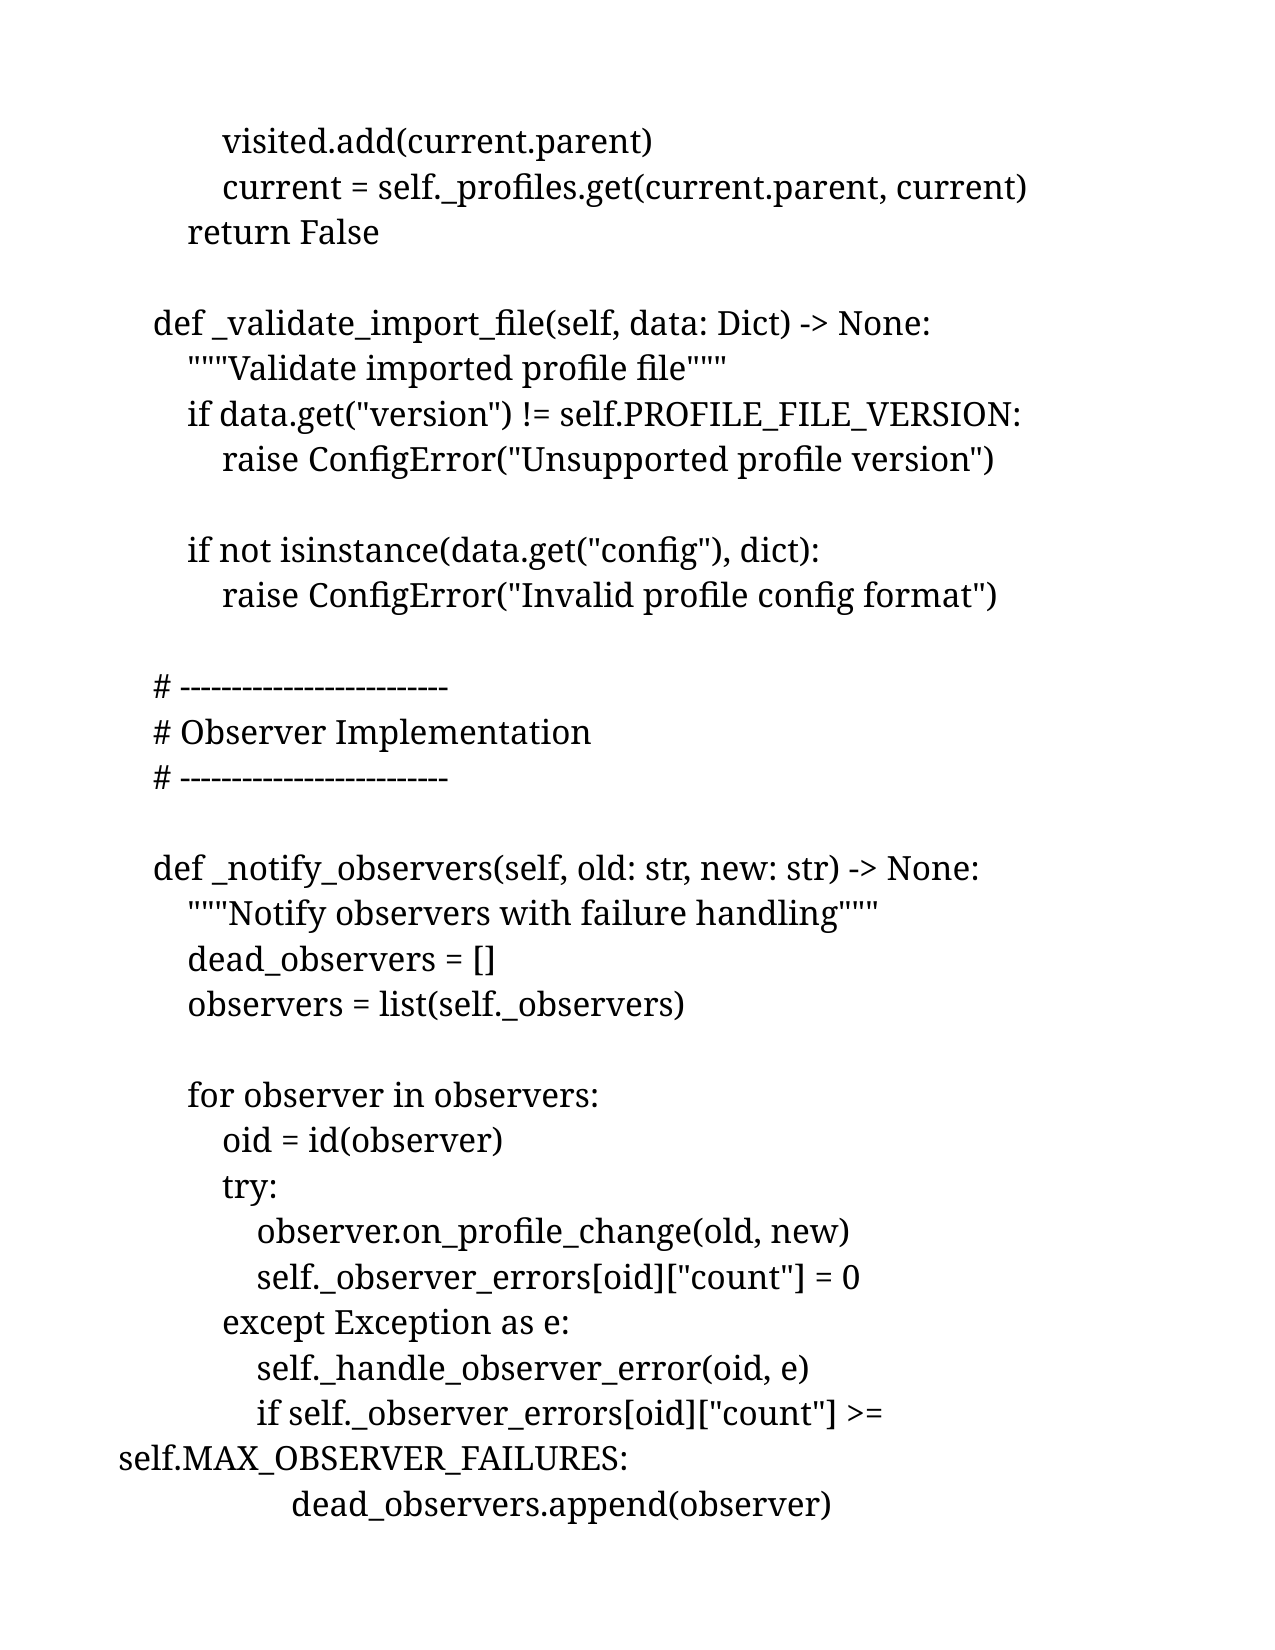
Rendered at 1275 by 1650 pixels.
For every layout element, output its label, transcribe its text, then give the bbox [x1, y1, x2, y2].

text # -------------------------- [118, 663, 1157, 708]
text raise ConfigError("Unsupported profile version") [118, 436, 1157, 481]
text observers = list(self._observers) [118, 981, 1157, 1026]
text dead_observers.append(observer) [118, 1481, 1157, 1526]
text self._observer_errors[oid]["count"] = 0 [118, 1253, 1157, 1299]
text def _notify_observers(self, old: str, new: str) -> None: [118, 845, 1157, 890]
text for observer in observers: [118, 1072, 1157, 1117]
text """Notify observers with failure handling""" [118, 890, 1157, 936]
text raise ConfigError("Invalid profile config format") [118, 572, 1157, 618]
text self._handle_observer_error(oid, e) [118, 1344, 1157, 1390]
text dead_observers = [] [118, 936, 1157, 981]
text if not isinstance(data.get("config"), dict): [118, 527, 1157, 572]
text # Observer Implementation [118, 708, 1157, 754]
text try: [118, 1163, 1157, 1208]
text # -------------------------- [118, 754, 1157, 799]
text visited.add(current.parent) [118, 118, 1157, 163]
text return False [118, 209, 1157, 254]
text observer.on_profile_change(old, new) [118, 1208, 1157, 1253]
text except Exception as e: [118, 1299, 1157, 1344]
text current = self._profiles.get(current.parent, current) [118, 163, 1157, 209]
text oid = id(observer) [118, 1117, 1157, 1163]
text def _validate_import_file(self, data: Dict) -> None: [118, 300, 1157, 345]
text if self._observer_errors[oid]["count"] >= self.MAX_OBSERVER_FAILURES: [118, 1390, 1157, 1481]
text """Validate imported profile file""" [118, 345, 1157, 391]
text if data.get("version") != self.PROFILE_FILE_VERSION: [118, 391, 1157, 436]
